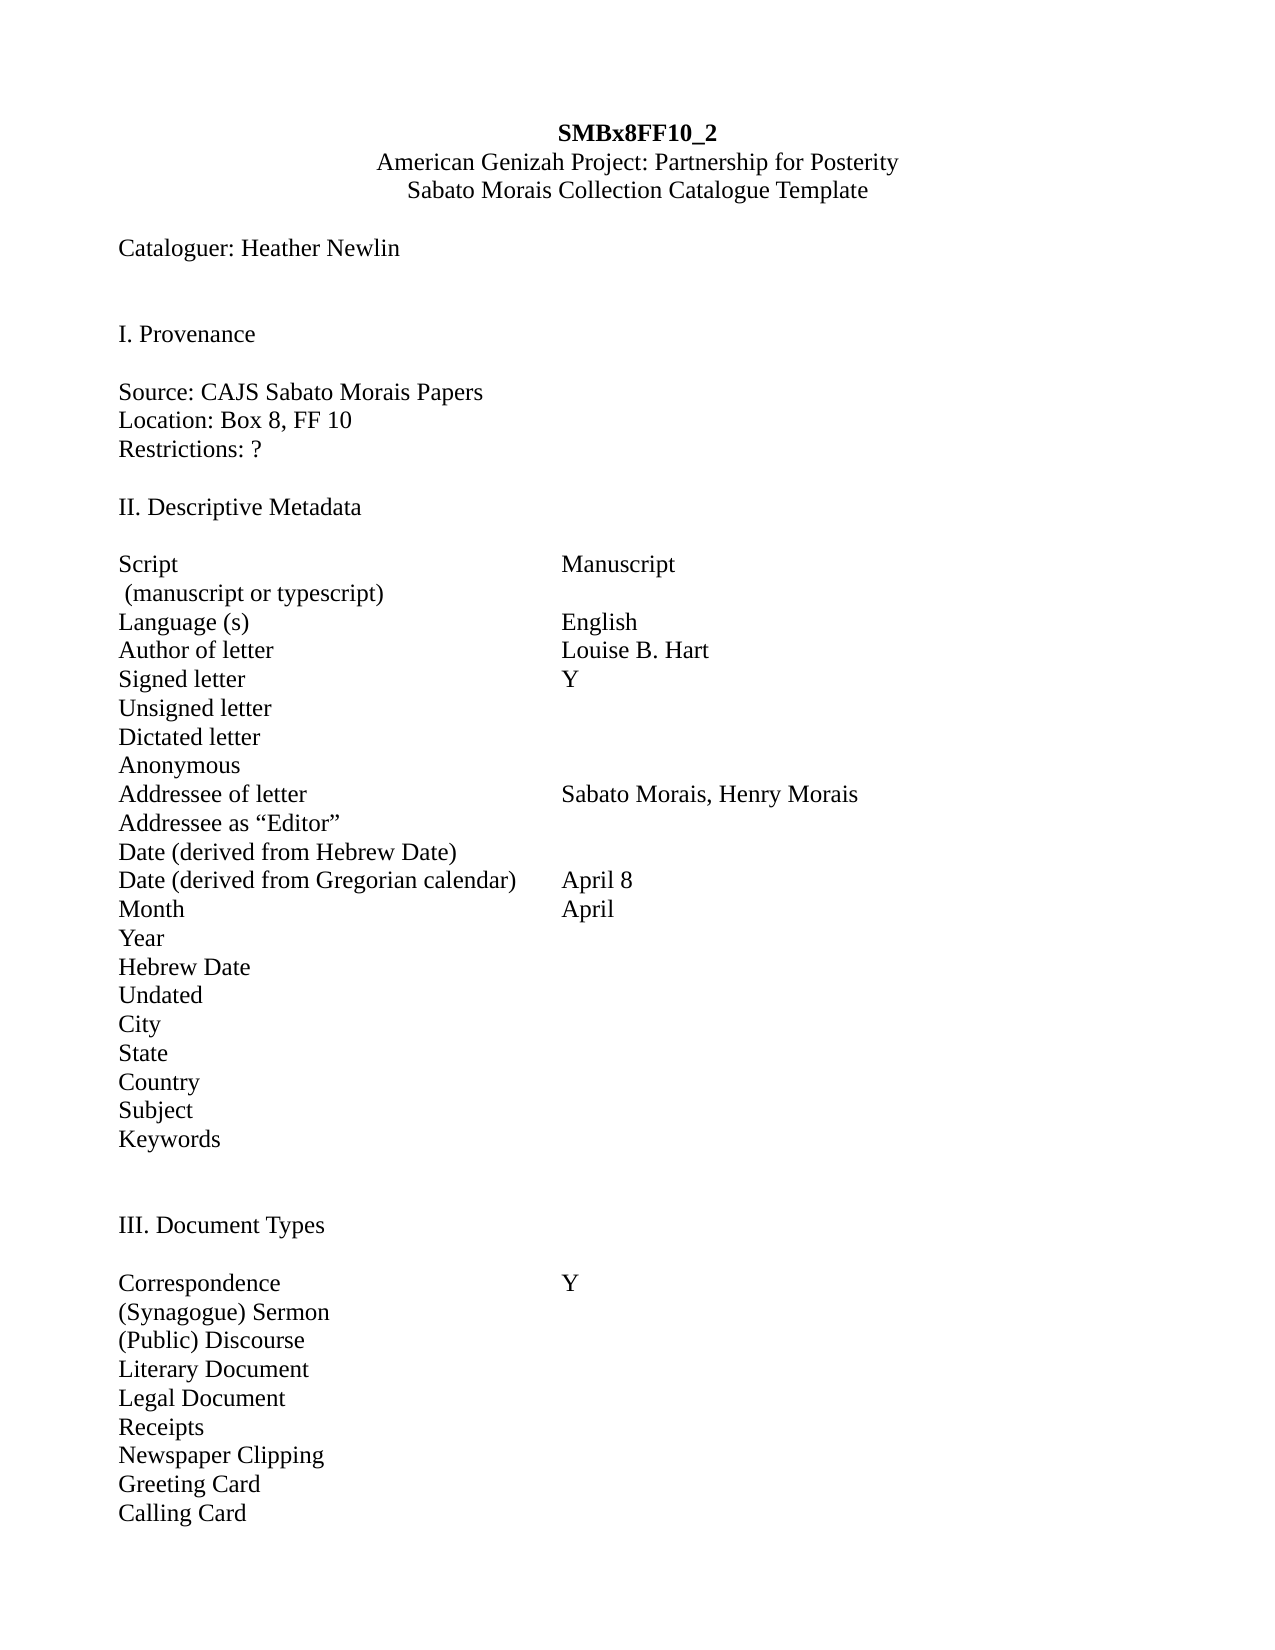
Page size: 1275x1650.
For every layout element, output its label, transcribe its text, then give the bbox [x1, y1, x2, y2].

text Subject [118, 1096, 1157, 1124]
text Restrictions: ? [118, 434, 1157, 463]
text Date (derived from Hebrew Date) [118, 837, 1157, 866]
text Anonymous [118, 751, 1157, 779]
text Author of letter Louise B. Hart [118, 636, 1157, 664]
text Addressee of letter Sabato Morais, Henry Morais [118, 779, 1157, 808]
text Signed letter Y [118, 664, 1157, 693]
text Keywords [118, 1124, 1157, 1153]
text (Synagogue) Sermon [118, 1297, 1157, 1326]
text Cataloguer: Heather Newlin [118, 233, 1157, 262]
text Newspaper Clipping [118, 1441, 1157, 1469]
text Unsigned letter [118, 693, 1157, 722]
text Undated [118, 981, 1157, 1009]
text Country [118, 1067, 1157, 1096]
text City [118, 1009, 1157, 1038]
text Date (derived from Gregorian calendar) April 8 [118, 866, 1157, 894]
text SMBx8FF10_2 [118, 118, 1157, 147]
text Script Manuscript [118, 549, 1157, 578]
text II. Descriptive Metadata [118, 492, 1157, 521]
text Calling Card [118, 1498, 1157, 1527]
text III. Document Types [118, 1211, 1157, 1239]
text Language (s) English [118, 607, 1157, 636]
text Location: Box 8, FF 10 [118, 406, 1157, 434]
text Correspondence Y [118, 1268, 1157, 1297]
text Hebrew Date [118, 952, 1157, 981]
text I. Provenance [118, 319, 1157, 348]
text Addressee as “Editor” [118, 808, 1157, 837]
text Month April [118, 894, 1157, 923]
text Year [118, 923, 1157, 952]
text Sabato Morais Collection Catalogue Template [118, 176, 1157, 204]
text Greeting Card [118, 1469, 1157, 1498]
text Dictated letter [118, 722, 1157, 751]
text Receipts [118, 1412, 1157, 1441]
text Legal Document [118, 1383, 1157, 1412]
text State [118, 1038, 1157, 1067]
text Literary Document [118, 1354, 1157, 1383]
text American Genizah Project: Partnership for Posterity [118, 147, 1157, 176]
text (manuscript or typescript) [118, 578, 1157, 607]
text Source: CAJS Sabato Morais Papers [118, 377, 1157, 406]
text (Public) Discourse [118, 1326, 1157, 1354]
